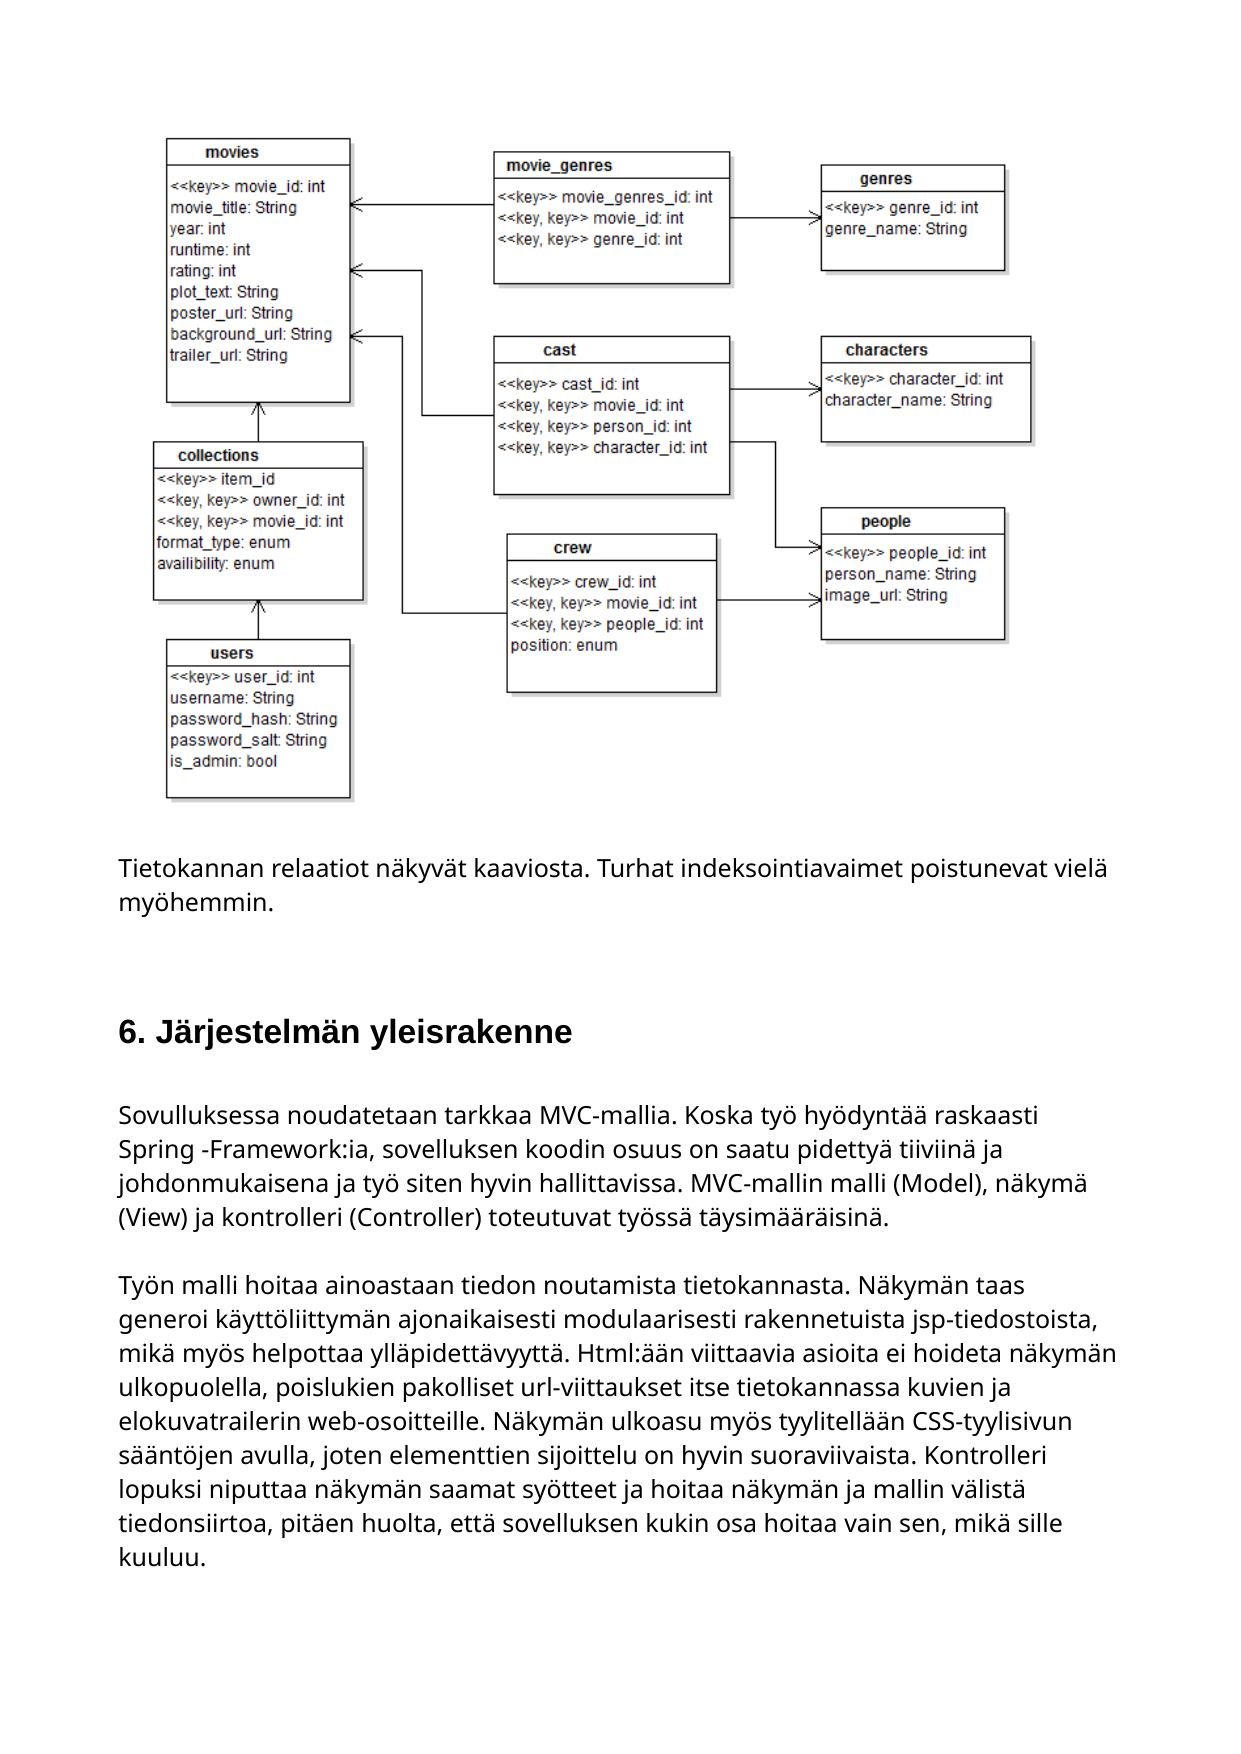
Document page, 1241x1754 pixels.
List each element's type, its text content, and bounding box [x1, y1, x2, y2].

subtitle 6. Järjestelmän yleisrakenne [118, 1012, 1122, 1051]
text Tietokannan relaatiot näkyvät kaaviosta. Turhat indeksointiavaimet poistunevat vielä myöhemmin. [118, 851, 1122, 919]
text Työn malli hoitaa ainoastaan tiedon noutamista tietokannasta. Näkymän taas generoi käyttöliittymän ajonaikaisesti modulaarisesti rakennetuista jsp-tiedostoista, mikä myös helpottaa ylläpidettävyyttä. Html:ään viittaavia asioita ei hoideta näkymän ulkopuolella, poislukien pakolliset url-viittaukset itse tietokannassa kuvien ja elokuvatrailerin web-osoitteille. Näkymän ulkoasu myös tyylitellään CSS-tyylisivun sääntöjen avulla, joten elementtien sijoittelu on hyvin suoraviivaista. Kontrolleri lopuksi niputtaa näkymän saamat syötteet ja hoitaa näkymän ja mallin välistä tiedonsiirtoa, pitäen huolta, että sovelluksen kukin osa hoitaa vain sen, mikä sille kuuluu. [118, 1268, 1122, 1574]
text Sovulluksessa noudatetaan tarkkaa MVC-mallia. Koska työ hyödyntää raskaasti Spring -Framework:ia, sovelluksen koodin osuus on saatu pidettyä tiiviinä ja johdonmukaisena ja työ siten hyvin hallittavissa. MVC-mallin malli (Model), näkymä (View) ja kontrolleri (Controller) toteutuvat työssä täysimääräisinä. [118, 1097, 1122, 1233]
